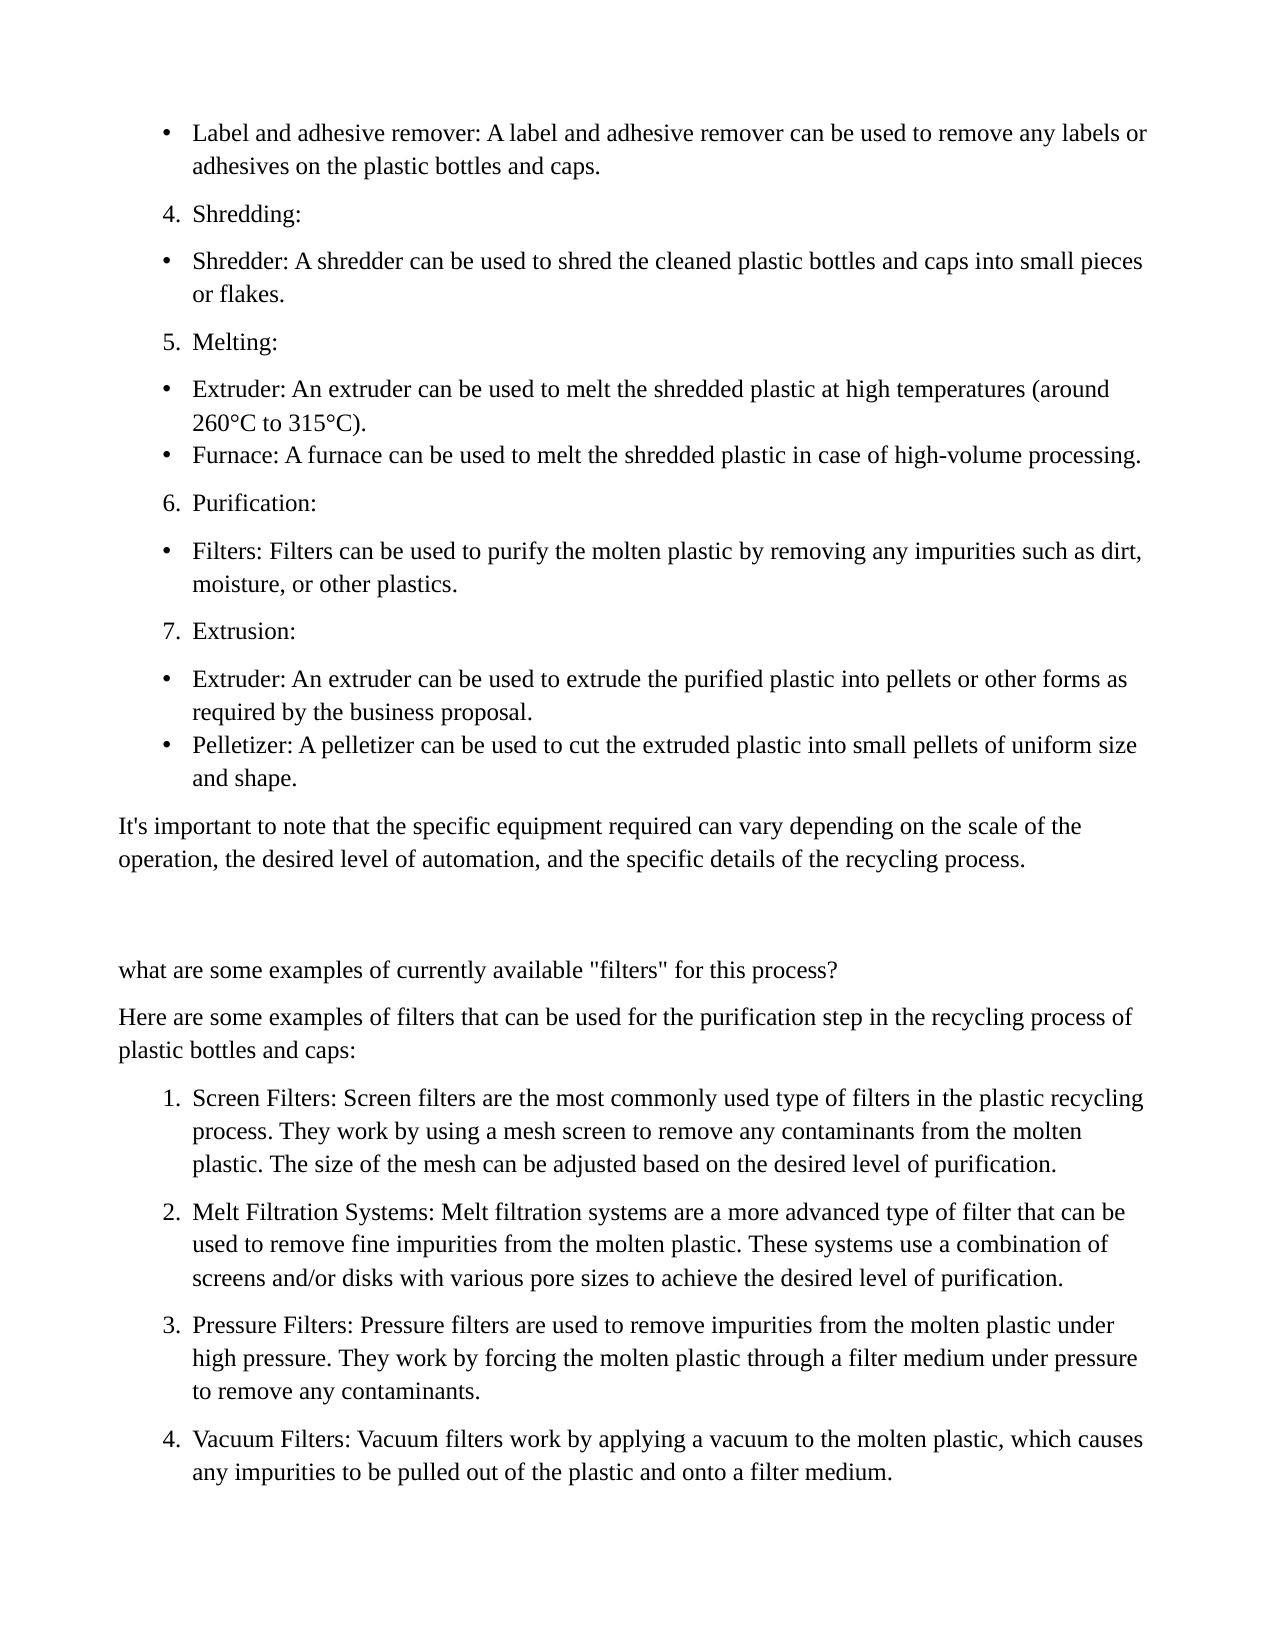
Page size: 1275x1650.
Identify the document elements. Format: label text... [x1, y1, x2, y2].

list Filters: Filters can be used to purify the molten plastic by removing any impurities such as dirt, moisture, or other plastics. [162, 536, 1157, 598]
list Vacuum Filters: Vacuum filters work by applying a vacuum to the molten plastic, which causes any impurities to be pulled out of the plastic and onto a filter medium. [162, 1424, 1157, 1486]
list Melt Filtration Systems: Melt filtration systems are a more advanced type of filter that can be used to remove fine impurities from the molten plastic. These systems use a combination of screens and/or disks with various pore sizes to achieve the desired level of purification. [162, 1197, 1157, 1291]
text Here are some examples of filters that can be used for the purification step in the recycling process of plastic bottles and caps: [118, 1002, 1157, 1064]
list Screen Filters: Screen filters are the most commonly used type of filters in the plastic recycling process. They work by using a mesh screen to remove any contaminants from the molten plastic. The size of the mesh can be adjusted based on the desired level of purification. [162, 1083, 1157, 1178]
text It's important to note that the specific equipment required can vary depending on the scale of the operation, the desired level of automation, and the specific details of the recycling process. [118, 811, 1157, 872]
list Shredder: A shredder can be used to shred the cleaned plastic bottles and caps into small pieces or flakes. [162, 246, 1157, 308]
list Melting: [162, 327, 1157, 356]
list Pressure Filters: Pressure filters are used to remove impurities from the molten plastic under high pressure. They work by forcing the molten plastic through a filter medium under pressure to remove any contaminants. [162, 1310, 1157, 1405]
list Label and adhesive remover: A label and adhesive remover can be used to remove any labels or adhesives on the plastic bottles and caps. [162, 118, 1157, 180]
list Extruder: An extruder can be used to melt the shredded plastic at high temperatures (around 260°C to 315°C). [162, 374, 1157, 436]
list Extrusion: [162, 616, 1157, 645]
list Pelletizer: A pelletizer can be used to cut the extruded plastic into small pellets of uniform size and shape. [162, 730, 1157, 792]
text what are some examples of currently available "filters" for this process? [118, 955, 1157, 983]
list Shredding: [162, 199, 1157, 227]
list Purification: [162, 488, 1157, 517]
list Furnace: A furnace can be used to melt the shredded plastic in case of high-volume processing. [162, 441, 1157, 469]
list Extruder: An extruder can be used to extrude the purified plastic into pellets or other forms as required by the business proposal. [162, 664, 1157, 726]
